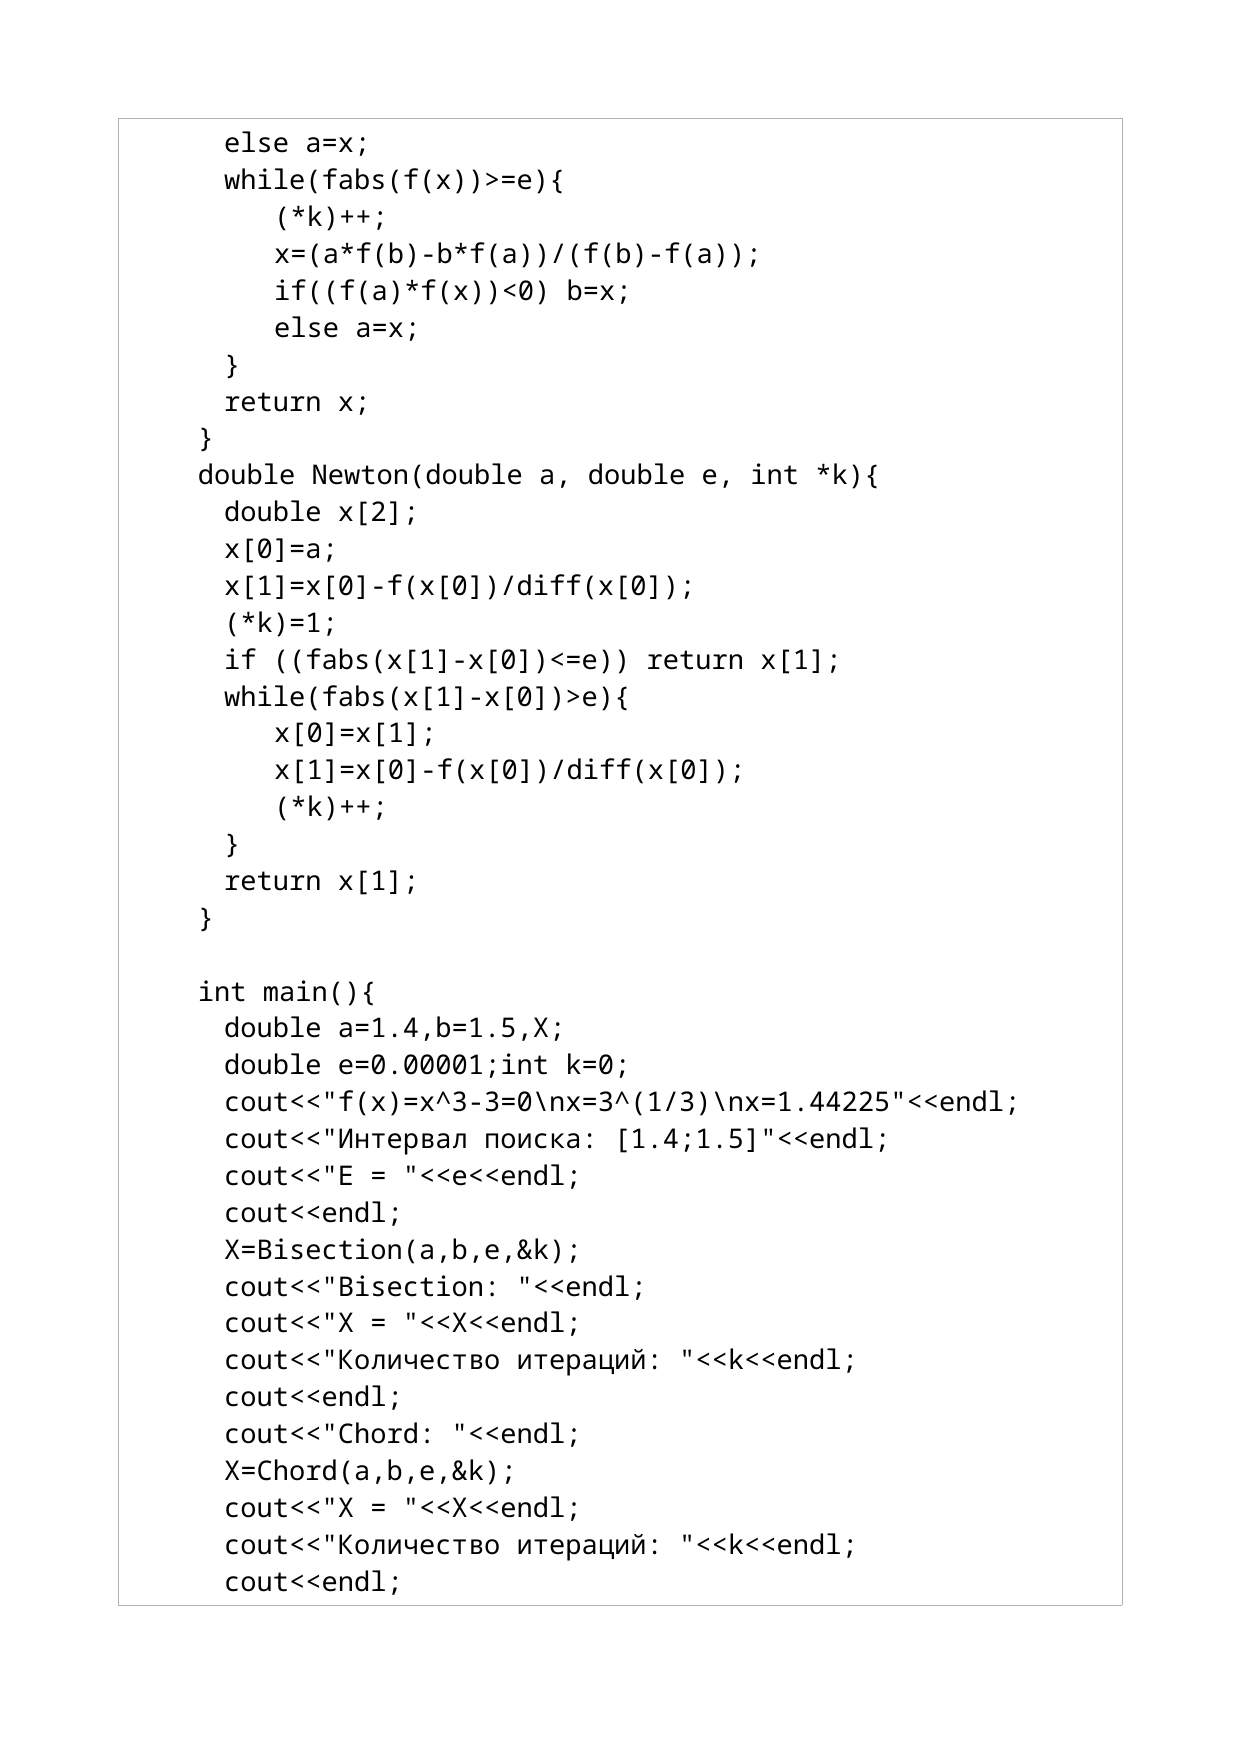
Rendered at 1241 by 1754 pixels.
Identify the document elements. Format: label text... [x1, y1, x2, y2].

table_header else a=x; while(fabs(f(x))>=e){ (*k)++; x=(a*f(b)-b*f(a))/(f(b)-f(a)); if((f(a)*f(x))<0) b=x; else a=x; } return x; } double Newton(double a, double e, int *k){ double x[2]; x[0]=a; x[1]=x[0]-f(x[0])/diff(x[0]); (*k)=1; if ((fabs(x[1]-x[0])<=e)) return x[1]; while(fabs(x[1]-x[0])>e){ x[0]=x[1]; x[1]=x[0]-f(x[0])/diff(x[0]); (*k)++; } return x[1]; } int main(){ double a=1.4,b=1.5,X; double e=0.00001;int k=0; cout<<"f(x)=x^3-3=0\nx=3^(1/3)\nx=1.44225"<<endl; cout<<"Интервал поиска: [1.4;1.5]"<<endl; cout<<"E = "<<e<<endl; cout<<endl; X=Bisection(a,b,e,&k); cout<<"Bisection: "<<endl; cout<<"X = "<<X<<endl; cout<<"Количество итераций: "<<k<<endl; cout<<endl; cout<<"Chord: "<<endl; X=Chord(a,b,e,&k); cout<<"X = "<<X<<endl; cout<<"Количество итераций: "<<k<<endl; cout<<endl; [119, 119, 1122, 1605]
